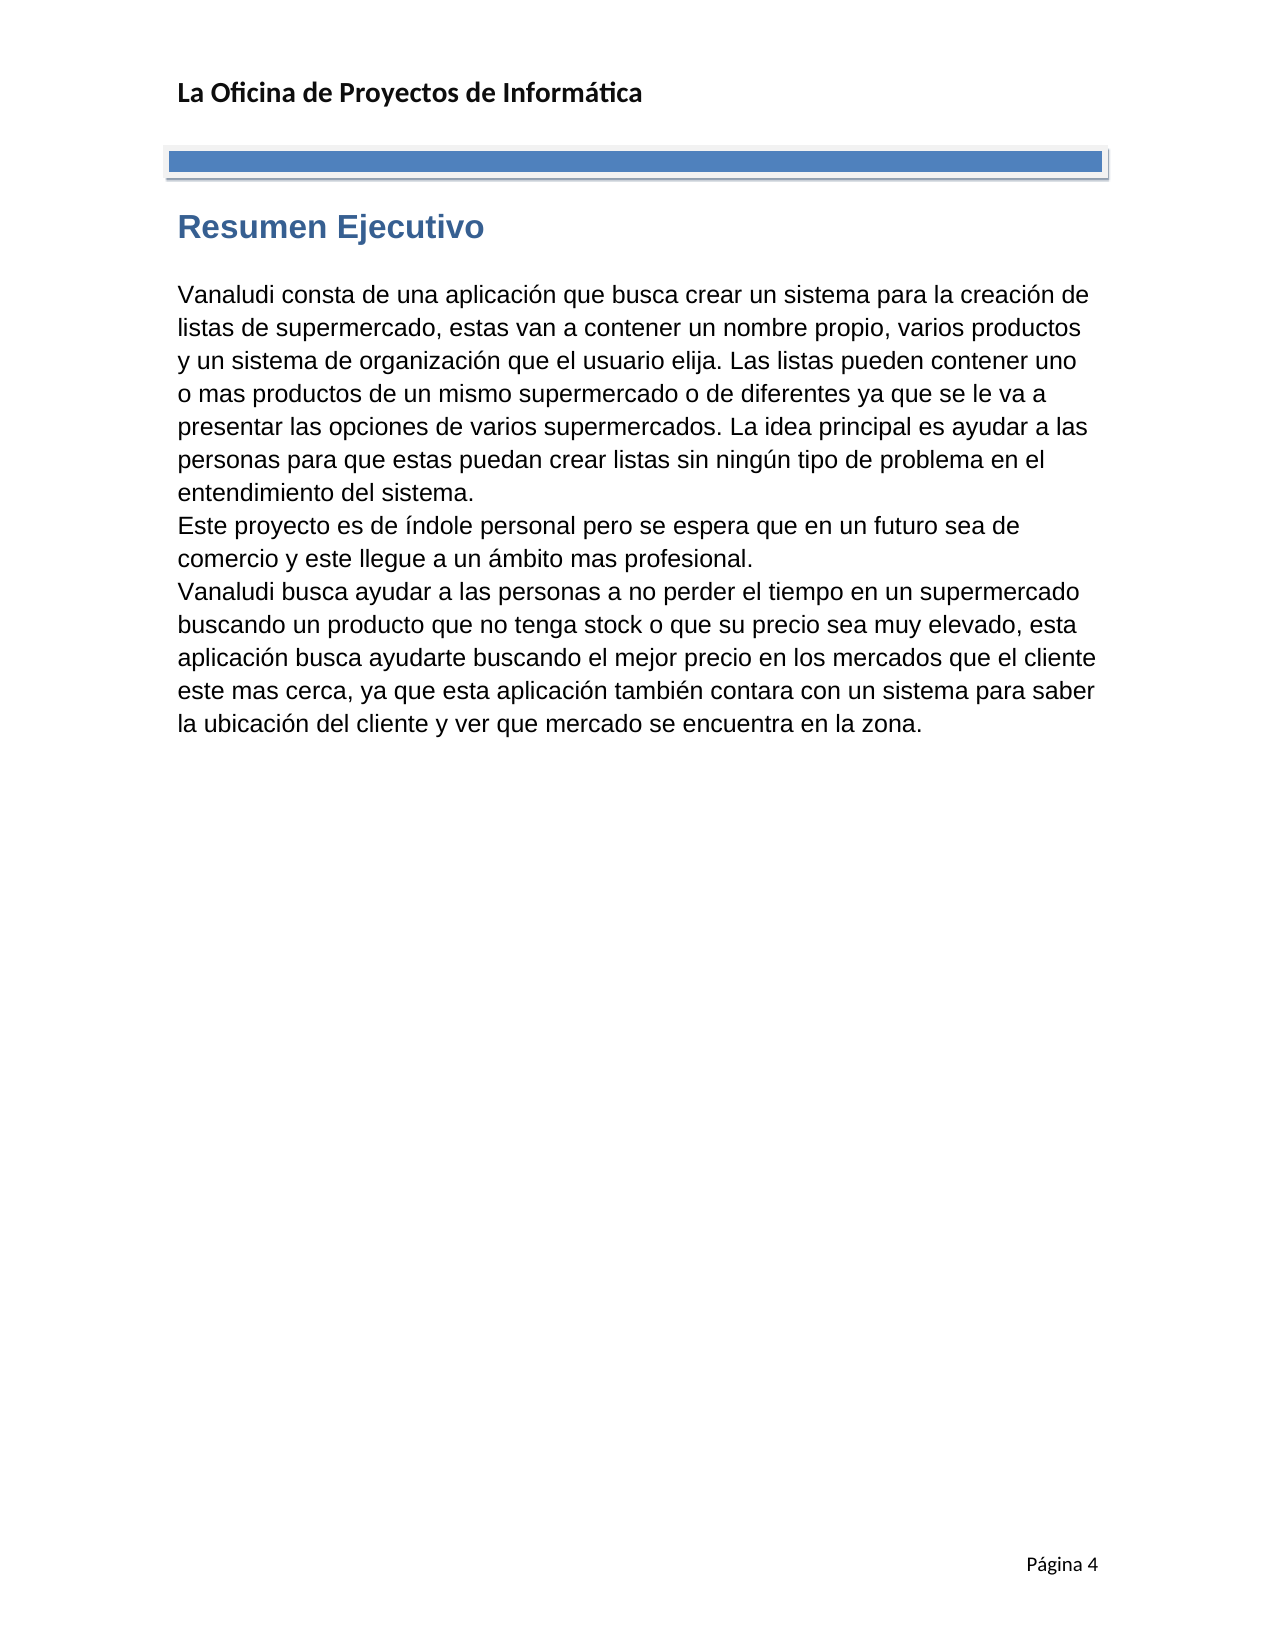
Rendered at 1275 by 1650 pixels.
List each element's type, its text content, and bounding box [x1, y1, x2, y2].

text Vanaludi consta de una aplicación que busca crear un sistema para la creación de listas de supermercado, estas van a contener un nombre propio, varios productos y un sistema de organización que el usuario elija. Las listas pueden contener uno o mas productos de un mismo supermercado o de diferentes ya que se le va a presentar las opciones de varios supermercados. La idea principal es ayudar a las personas para que estas puedan crear listas sin ningún tipo de problema en el entendimiento del sistema. [177, 280, 1098, 507]
subtitle Resumen Ejecutivo [177, 207, 1098, 245]
text Este proyecto es de índole personal pero se espera que en un futuro sea de comercio y este llegue a un ámbito mas profesional. [177, 511, 1098, 573]
text Vanaludi busca ayudar a las personas a no perder el tiempo en un supermercado buscando un producto que no tenga stock o que su precio sea muy elevado, esta aplicación busca ayudarte buscando el mejor precio en los mercados que el cliente este mas cerca, ya que esta aplicación también contara con un sistema para saber la ubicación del cliente y ver que mercado se encuentra en la zona. [177, 577, 1098, 738]
